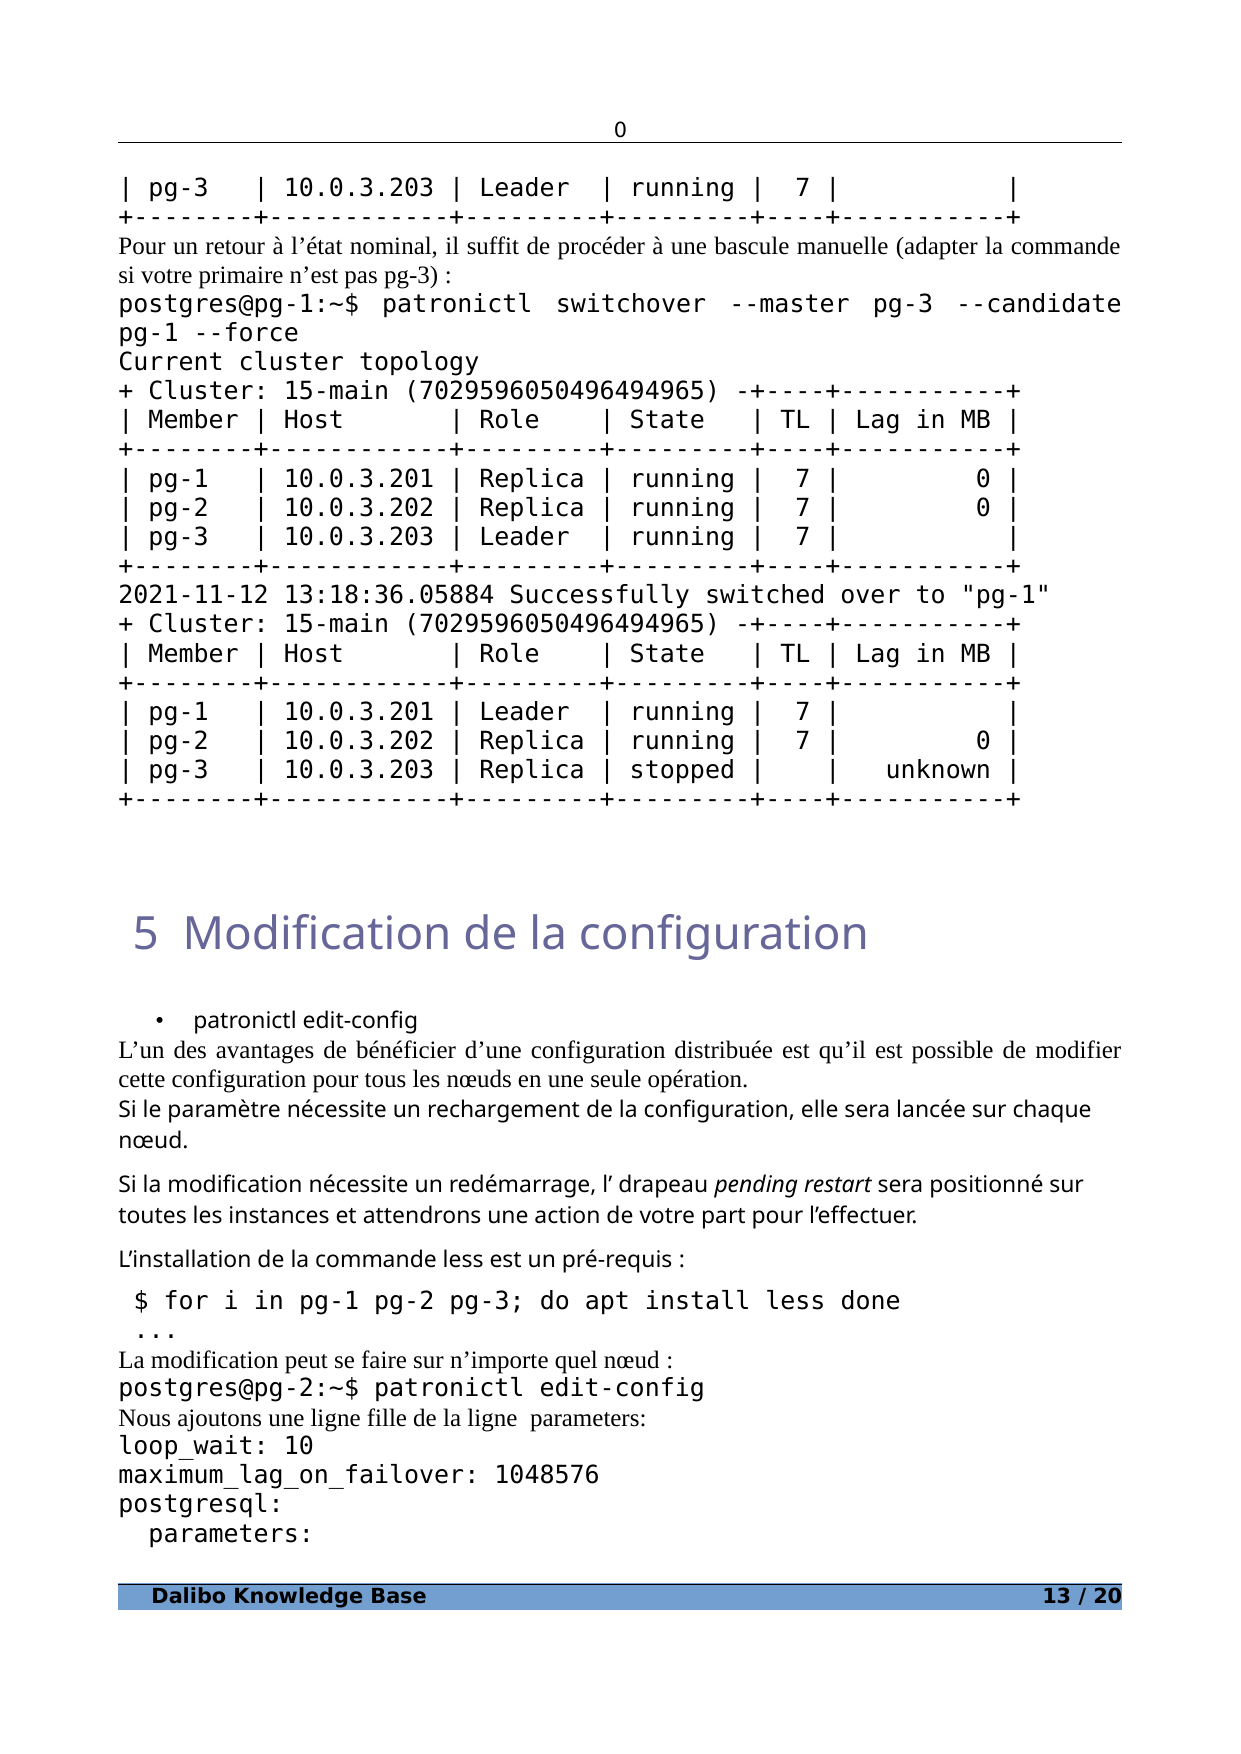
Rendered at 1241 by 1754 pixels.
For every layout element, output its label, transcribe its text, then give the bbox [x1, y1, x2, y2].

text loop_wait: 10 [118, 1431, 1122, 1461]
text postgres@pg-1:~$ patronictl switchover --master pg-3 --candidate pg-1 --force [118, 289, 1122, 347]
text | pg-2 | 10.0.3.202 | Replica | running | 7 | 0 | [118, 493, 1122, 522]
text Current cluster topology [118, 347, 1122, 376]
text maximum_lag_on_failover: 1048576 [118, 1461, 1122, 1490]
text postgres@pg-2:~$ patronictl edit-config [118, 1373, 1122, 1403]
text La modification peut se faire sur n’importe quel nœud : [118, 1345, 1122, 1373]
text +--------+------------+---------+---------+----+-----------+ [118, 434, 1122, 464]
text parameters: [118, 1519, 1122, 1548]
text | pg-1 | 10.0.3.201 | Leader | running | 7 | | [118, 697, 1122, 726]
text | Member | Host | Role | State | TL | Lag in MB | [118, 639, 1122, 668]
text +--------+------------+---------+---------+----+-----------+ [118, 668, 1122, 697]
text Nous ajoutons une ligne fille de la ligne parameters: [118, 1403, 1122, 1431]
text +--------+------------+---------+---------+----+-----------+ [118, 202, 1122, 231]
text + Cluster: 15-main (7029596050496494965) -+----+-----------+ [118, 376, 1122, 405]
text +--------+------------+---------+---------+----+-----------+ [118, 551, 1122, 580]
text | pg-2 | 10.0.3.202 | Replica | running | 7 | 0 | [118, 726, 1122, 755]
text Si la modification nécessite un redémarrage, l’ drapeau pending restart sera positionné sur toutes les instances et attendrons une action de votre part pour l’effectuer. [118, 1168, 1122, 1230]
text | pg-1 | 10.0.3.201 | Replica | running | 7 | 0 | [118, 464, 1122, 493]
text Pour un retour à l’état nominal, il suffit de procéder à une bascule manuelle (adapter la commande si votre primaire n’est pas pg-3) : [118, 231, 1122, 289]
text +--------+------------+---------+---------+----+-----------+ [118, 784, 1122, 814]
text $ for i in pg-1 pg-2 pg-3; do apt install less done [118, 1286, 1122, 1316]
text ... [118, 1316, 1122, 1345]
text Si le paramètre nécessite un rechargement de la configuration, elle sera lancée sur chaque nœud. [118, 1093, 1122, 1155]
text | pg-3 | 10.0.3.203 | Leader | running | 7 | | [118, 173, 1122, 202]
text | Member | Host | Role | State | TL | Lag in MB | [118, 405, 1122, 434]
text | pg-3 | 10.0.3.203 | Replica | stopped | | unknown | [118, 755, 1122, 784]
text 2021-11-12 13:18:36.05884 Successfully switched over to "pg-1" [118, 580, 1122, 609]
subtitle Modification de la configuration [121, 900, 1122, 962]
text L’un des avantages de bénéficier d’une configuration distribuée est qu’il est possible de modifier cette configuration pour tous les nœuds en une seule opération. [118, 1035, 1122, 1093]
list patronictl edit-config [156, 1004, 1122, 1035]
text + Cluster: 15-main (7029596050496494965) -+----+-----------+ [118, 609, 1122, 639]
text postgresql: [118, 1490, 1122, 1519]
text L’installation de la commande less est un pré-requis : [118, 1243, 1122, 1274]
text | pg-3 | 10.0.3.203 | Leader | running | 7 | | [118, 522, 1122, 551]
